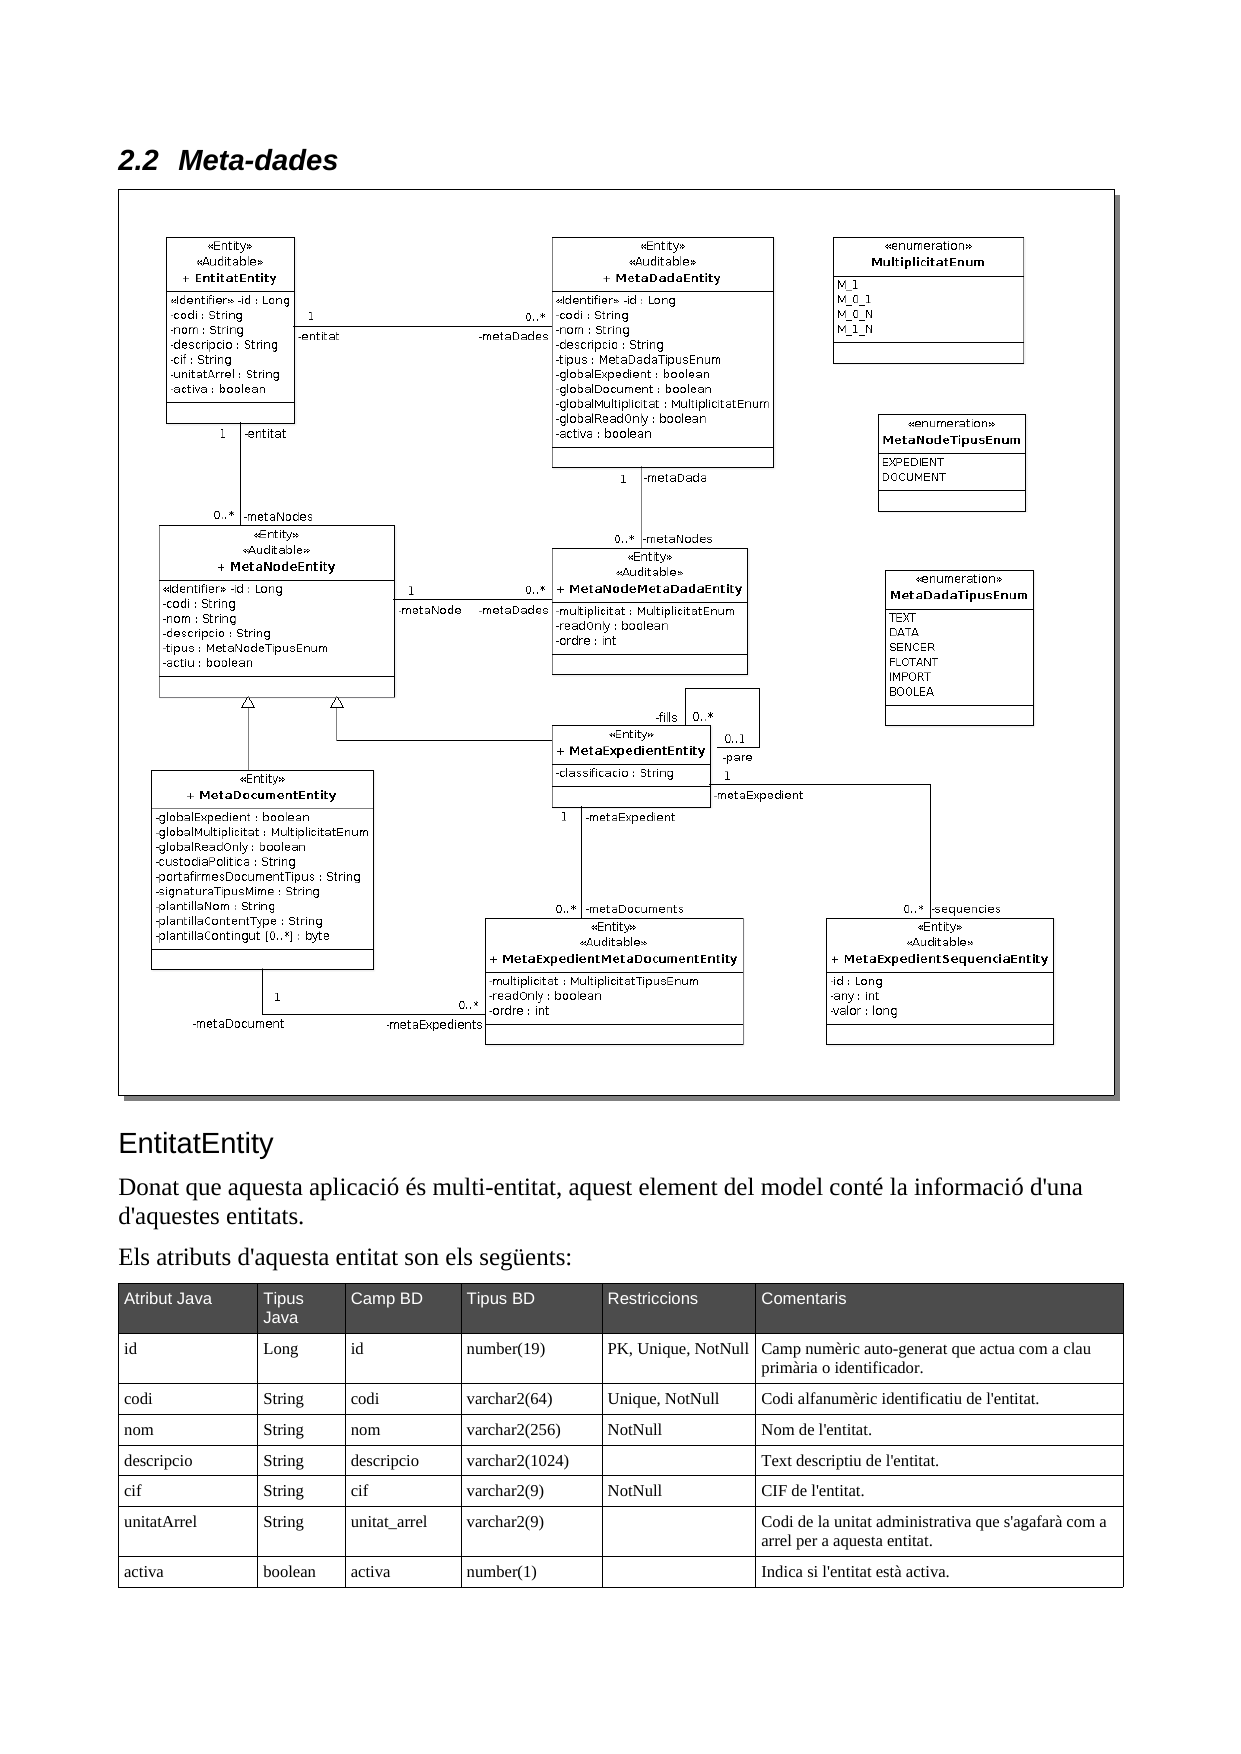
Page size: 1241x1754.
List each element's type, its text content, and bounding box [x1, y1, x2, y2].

table_cell codi [119, 1384, 257, 1414]
table_cell unitat_arrel [346, 1507, 461, 1556]
table_cell codi [346, 1384, 461, 1414]
table_header Camp BD [346, 1284, 461, 1333]
table_header Atribut Java [119, 1284, 257, 1333]
table_cell nom [119, 1415, 257, 1444]
table_cell cif [119, 1476, 257, 1506]
table_cell String [258, 1384, 345, 1414]
table_cell NotNull [603, 1415, 755, 1444]
table_cell Text descriptiu de l'entitat. [756, 1446, 1123, 1475]
table_cell id [119, 1334, 257, 1383]
table_cell Codi de la unitat administrativa que s'agafarà com a arrel per a aquesta entitat. [756, 1507, 1123, 1556]
table_cell String [258, 1507, 345, 1556]
table_cell Nom de l'entitat. [756, 1415, 1123, 1444]
table_cell varchar2(256) [462, 1415, 602, 1444]
table_cell unitatArrel [119, 1507, 257, 1556]
table_header Restriccions [603, 1284, 755, 1333]
table_cell varchar2(1024) [462, 1446, 602, 1475]
table_cell cif [346, 1476, 461, 1506]
table_cell [603, 1507, 755, 1556]
table_cell varchar2(9) [462, 1476, 602, 1506]
subtitle Meta-dades [118, 143, 1122, 177]
table_cell number(1) [462, 1557, 602, 1587]
subtitle EntitatEntity [118, 1126, 1122, 1159]
table_cell descripcio [119, 1446, 257, 1475]
table_cell Codi alfanumèric identificatiu de l'entitat. [756, 1384, 1123, 1414]
table_cell number(19) [462, 1334, 602, 1383]
picture [121, 192, 1112, 1092]
text Donat que aquesta aplicació és multi-entitat, aquest element del model conté la informació d'una d'aquestes entitats. [118, 1172, 1122, 1229]
table_header Comentaris [756, 1284, 1123, 1333]
table_cell Indica si l'entitat està activa. [756, 1557, 1123, 1587]
table_cell CIF de l'entitat. [756, 1476, 1123, 1506]
table_cell Long [258, 1334, 345, 1383]
table_cell [603, 1446, 755, 1475]
table_cell varchar2(9) [462, 1507, 602, 1556]
table_cell id [346, 1334, 461, 1383]
table_cell String [258, 1446, 345, 1475]
table_cell boolean [258, 1557, 345, 1587]
table_cell Unique, NotNull [603, 1384, 755, 1414]
table_cell activa [346, 1557, 461, 1587]
text Els atributs d'aquesta entitat son els següents: [118, 1242, 1122, 1271]
table_cell varchar2(64) [462, 1384, 602, 1414]
table_cell String [258, 1476, 345, 1506]
table_cell Camp numèric auto-generat que actua com a clau primària o identificador. [756, 1334, 1123, 1383]
table_cell String [258, 1415, 345, 1444]
table_cell activa [119, 1557, 257, 1587]
table_header Tipus BD [462, 1284, 602, 1333]
table_cell nom [346, 1415, 461, 1444]
table_cell NotNull [603, 1476, 755, 1506]
table_cell descripcio [346, 1446, 461, 1475]
table_cell [603, 1557, 755, 1587]
table_cell PK, Unique, NotNull [603, 1334, 755, 1383]
table_header Tipus Java [258, 1284, 345, 1333]
